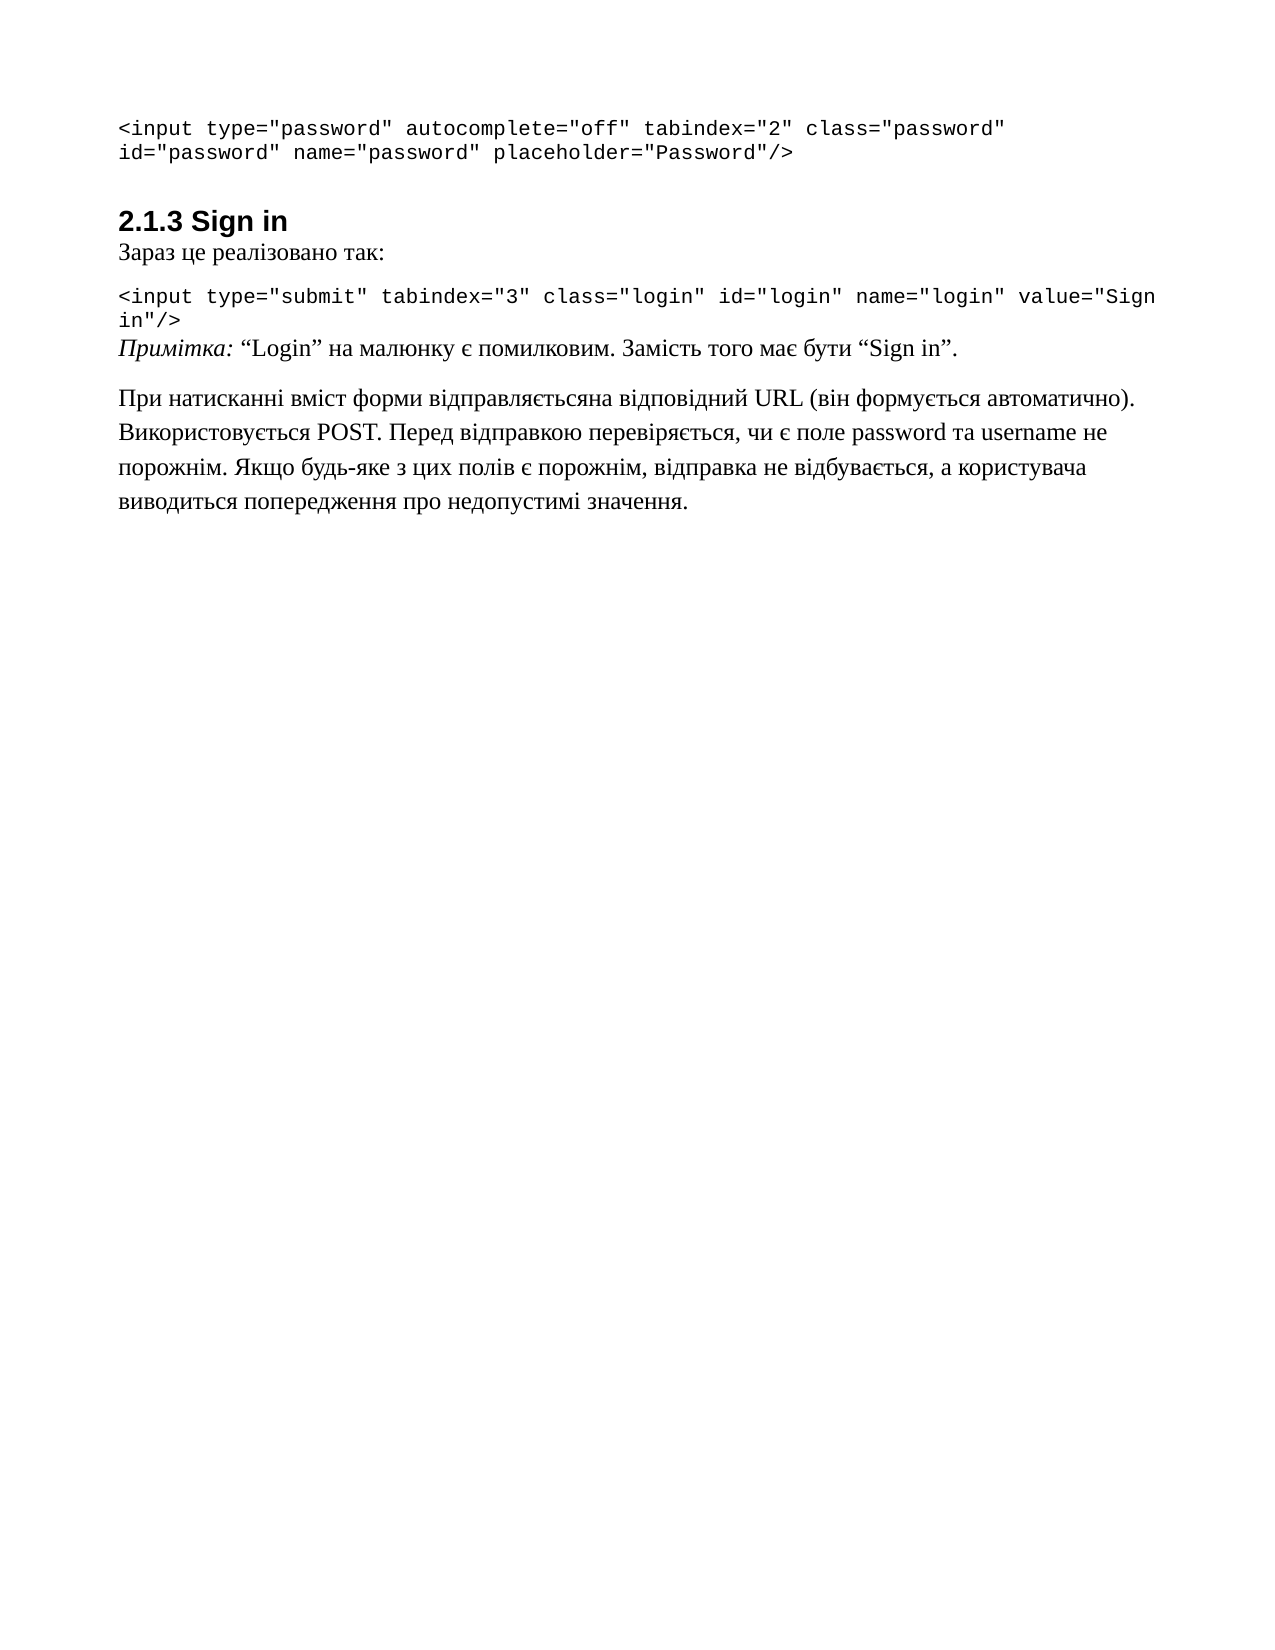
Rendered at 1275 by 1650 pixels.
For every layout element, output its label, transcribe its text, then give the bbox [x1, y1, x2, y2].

text <input type="submit" tabindex="3" class="login" id="login" name="login" value="Sign in"/> [118, 286, 1157, 333]
text <input type="password" autocomplete="off" tabindex="2" class="password" id="password" name="password" placeholder="Password"/> [118, 118, 1157, 165]
text Примітка: “Login” на малюнку є помилковим. Замість того має бути “Sign in”. [118, 333, 1157, 362]
text Зараз це реалізовано так: [118, 237, 1157, 266]
subtitle 2.1.3 Sign in [118, 204, 1157, 237]
text При натисканні вміст форми відправляєтьсяна відповідний URL (він формується автоматично). Використовується POST. Перед відправкою перевіряється, чи є поле password та username не порожнім. Якщо будь-яке з цих полів є порожнім, відправка не відбувається, а користувача виводиться попередження про недопустимі значення. [118, 383, 1157, 515]
